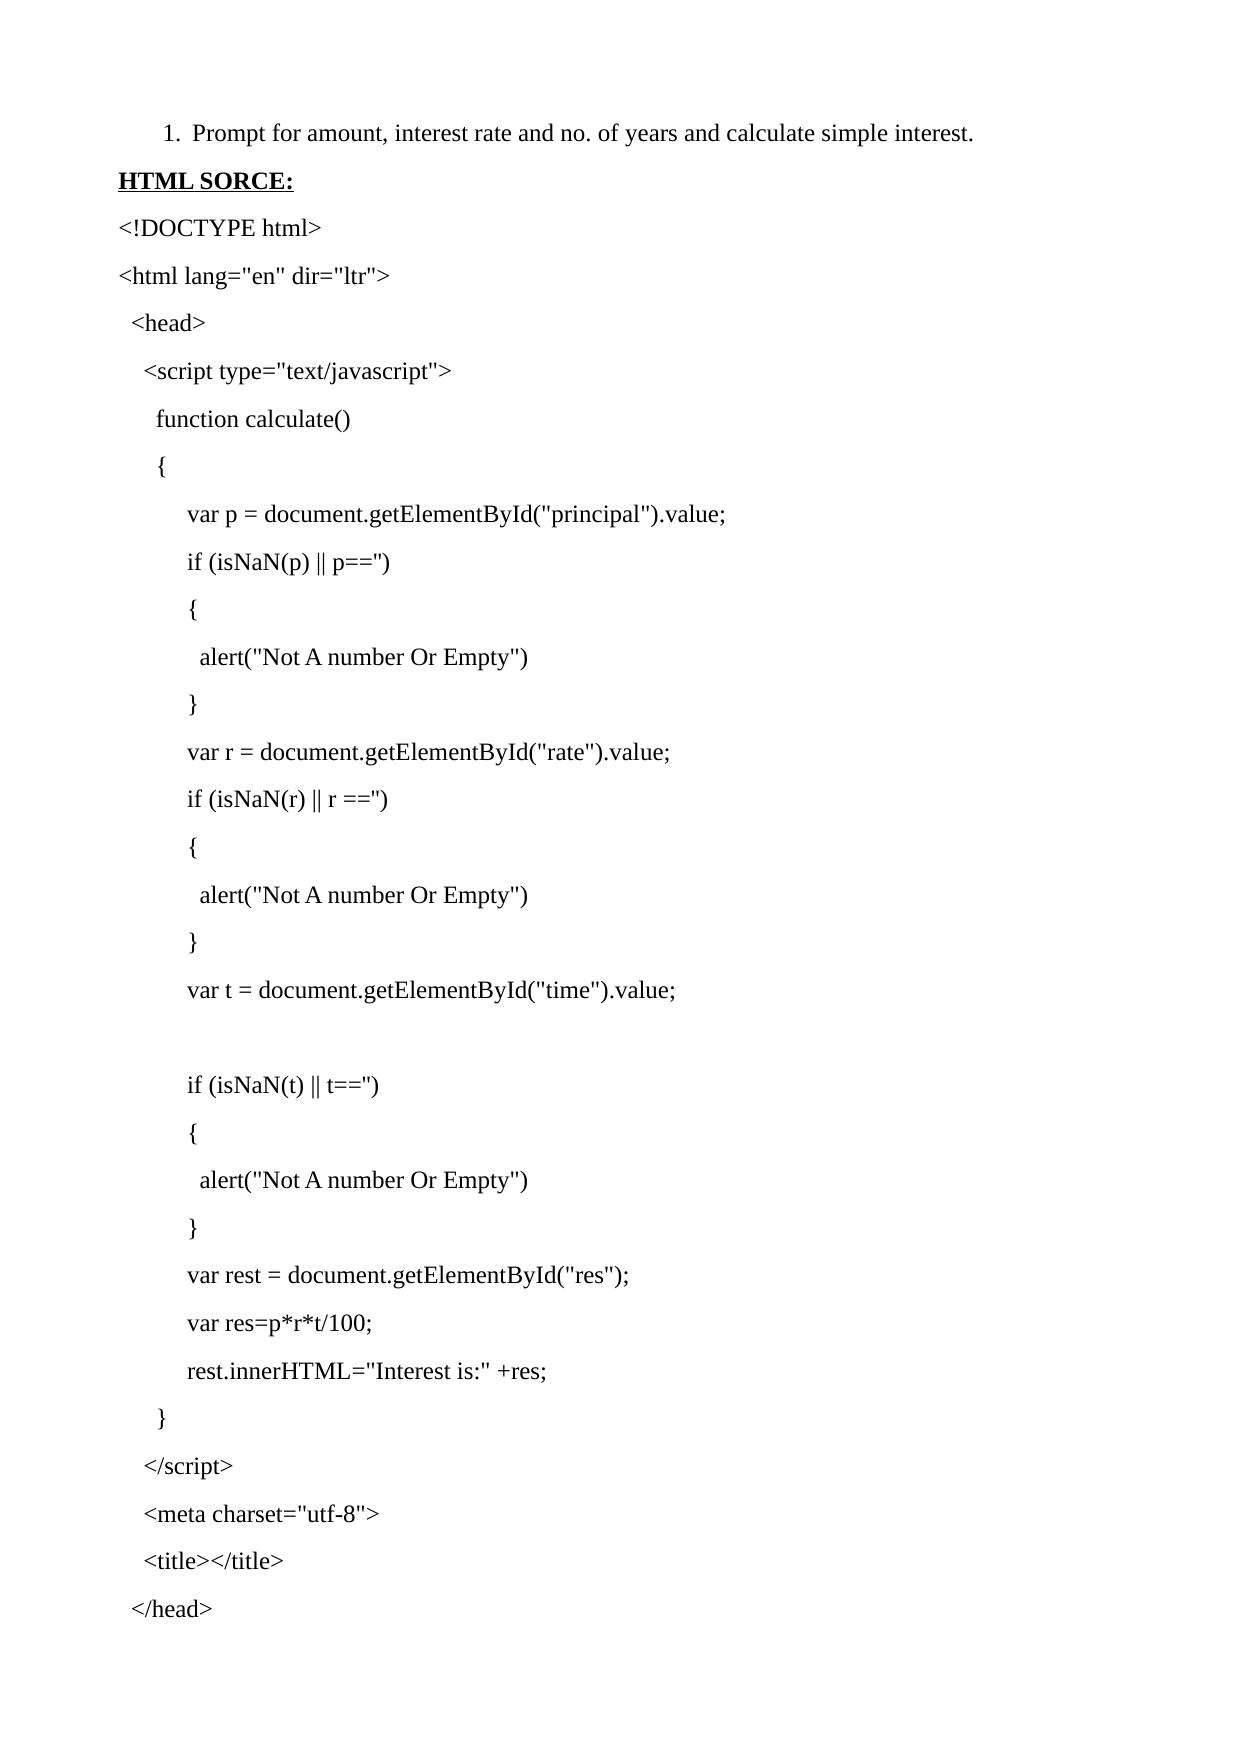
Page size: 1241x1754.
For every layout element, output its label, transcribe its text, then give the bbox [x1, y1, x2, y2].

list Prompt for amount, interest rate and no. of years and calculate simple interest. [162, 118, 1122, 147]
text <title></title> [118, 1546, 1122, 1575]
text } [118, 1403, 1122, 1432]
text <script type="text/javascript"> [118, 356, 1122, 385]
text if (isNaN(p) || p=='') [118, 547, 1122, 575]
text </script> [118, 1451, 1122, 1480]
text } [118, 1213, 1122, 1242]
text <!DOCTYPE html> [118, 213, 1122, 242]
text var p = document.getElementById("principal").value; [118, 499, 1122, 528]
text rest.innerHTML="Interest is:" +res; [118, 1356, 1122, 1384]
text var res=p*r*t/100; [118, 1308, 1122, 1337]
text alert("Not A number Or Empty") [118, 880, 1122, 908]
text var r = document.getElementById("rate").value; [118, 737, 1122, 766]
text } [118, 689, 1122, 718]
text function calculate() [118, 404, 1122, 432]
text } [118, 927, 1122, 956]
text alert("Not A number Or Empty") [118, 1165, 1122, 1194]
text </head> [118, 1594, 1122, 1623]
text { [118, 832, 1122, 861]
text { [118, 451, 1122, 480]
text var rest = document.getElementById("res"); [118, 1261, 1122, 1289]
text { [118, 1118, 1122, 1147]
text var t = document.getElementById("time").value; [118, 975, 1122, 1004]
text if (isNaN(r) || r =='') [118, 784, 1122, 813]
text HTML SORCE: [118, 166, 1122, 194]
text <html lang="en" dir="ltr"> [118, 261, 1122, 290]
text <meta charset="utf-8"> [118, 1499, 1122, 1527]
text { [118, 594, 1122, 623]
text alert("Not A number Or Empty") [118, 642, 1122, 671]
text <head> [118, 308, 1122, 337]
text if (isNaN(t) || t=='') [118, 1070, 1122, 1099]
